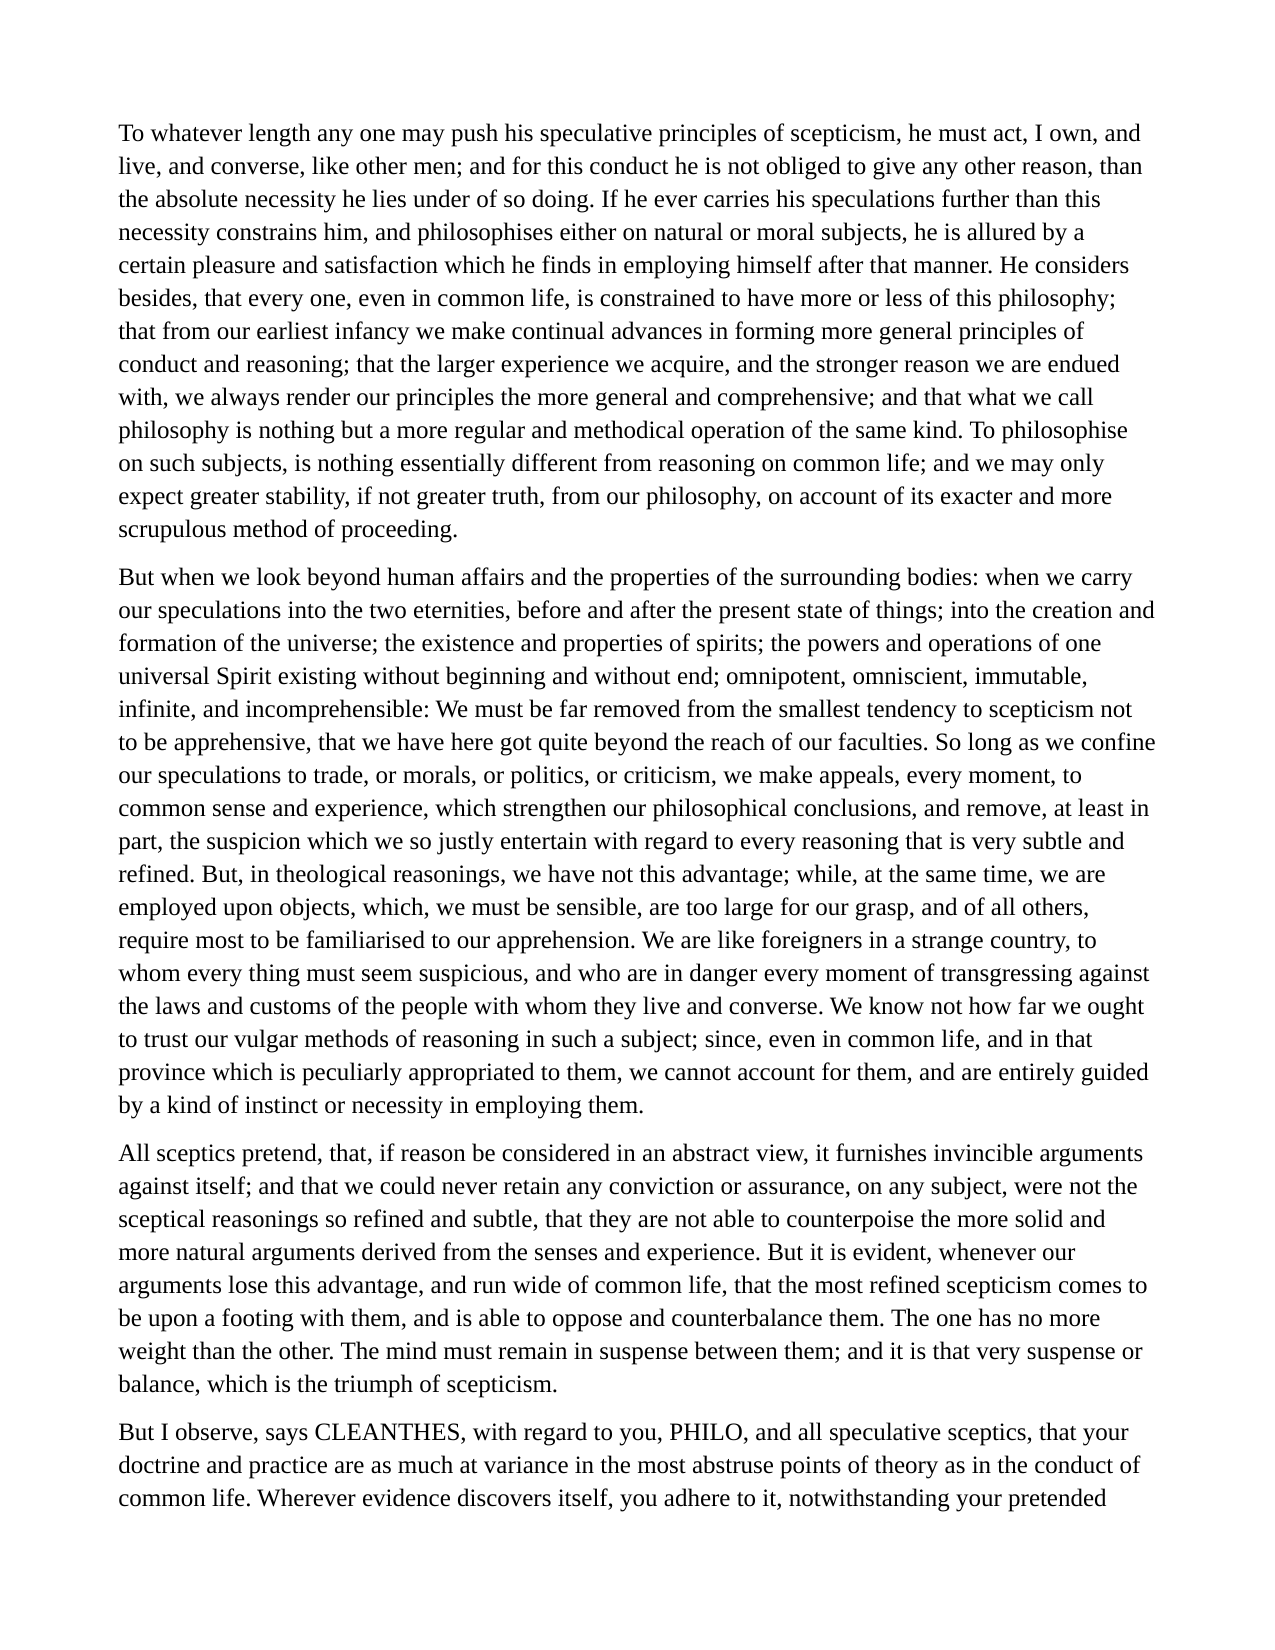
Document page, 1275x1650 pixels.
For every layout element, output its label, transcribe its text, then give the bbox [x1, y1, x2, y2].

text To whatever length any one may push his speculative principles of scepticism, he must act, I own, and live, and converse, like other men; and for this conduct he is not obliged to give any other reason, than the absolute necessity he lies under of so doing. If he ever carries his speculations further than this necessity constrains him, and philosophises either on natural or moral subjects, he is allured by a certain pleasure and satisfaction which he finds in employing himself after that manner. He considers besides, that every one, even in common life, is constrained to have more or less of this philosophy; that from our earliest infancy we make continual advances in forming more general principles of conduct and reasoning; that the larger experience we acquire, and the stronger reason we are endued with, we always render our principles the more general and comprehensive; and that what we call philosophy is nothing but a more regular and methodical operation of the same kind. To philosophise on such subjects, is nothing essentially different from reasoning on common life; and we may only expect greater stability, if not greater truth, from our philosophy, on account of its exacter and more scrupulous method of proceeding. [118, 118, 1157, 543]
text All sceptics pretend, that, if reason be considered in an abstract view, it furnishes invincible arguments against itself; and that we could never retain any conviction or assurance, on any subject, were not the sceptical reasonings so refined and subtle, that they are not able to counterpoise the more solid and more natural arguments derived from the senses and experience. But it is evident, whenever our arguments lose this advantage, and run wide of common life, that the most refined scepticism comes to be upon a footing with them, and is able to oppose and counterbalance them. The one has no more weight than the other. The mind must remain in suspense between them; and it is that very suspense or balance, which is the triumph of scepticism. [118, 1138, 1157, 1398]
text But I observe, says CLEANTHES, with regard to you, PHILO, and all speculative sceptics, that your doctrine and practice are as much at variance in the most abstruse points of theory as in the conduct of common life. Wherever evidence discovers itself, you adhere to it, notwithstanding your pretended [118, 1417, 1157, 1511]
text But when we look beyond human affairs and the properties of the surrounding bodies: when we carry our speculations into the two eternities, before and after the present state of things; into the creation and formation of the universe; the existence and properties of spirits; the powers and operations of one universal Spirit existing without beginning and without end; omnipotent, omniscient, immutable, infinite, and incomprehensible: We must be far removed from the smallest tendency to scepticism not to be apprehensive, that we have here got quite beyond the reach of our faculties. So long as we confine our speculations to trade, or morals, or politics, or criticism, we make appeals, every moment, to common sense and experience, which strengthen our philosophical conclusions, and remove, at least in part, the suspicion which we so justly entertain with regard to every reasoning that is very subtle and refined. But, in theological reasonings, we have not this advantage; while, at the same time, we are employed upon objects, which, we must be sensible, are too large for our grasp, and of all others, require most to be familiarised to our apprehension. We are like foreigners in a strange country, to whom every thing must seem suspicious, and who are in danger every moment of transgressing against the laws and customs of the people with whom they live and converse. We know not how far we ought to trust our vulgar methods of reasoning in such a subject; since, even in common life, and in that province which is peculiarly appropriated to them, we cannot account for them, and are entirely guided by a kind of instinct or necessity in employing them. [118, 562, 1157, 1119]
